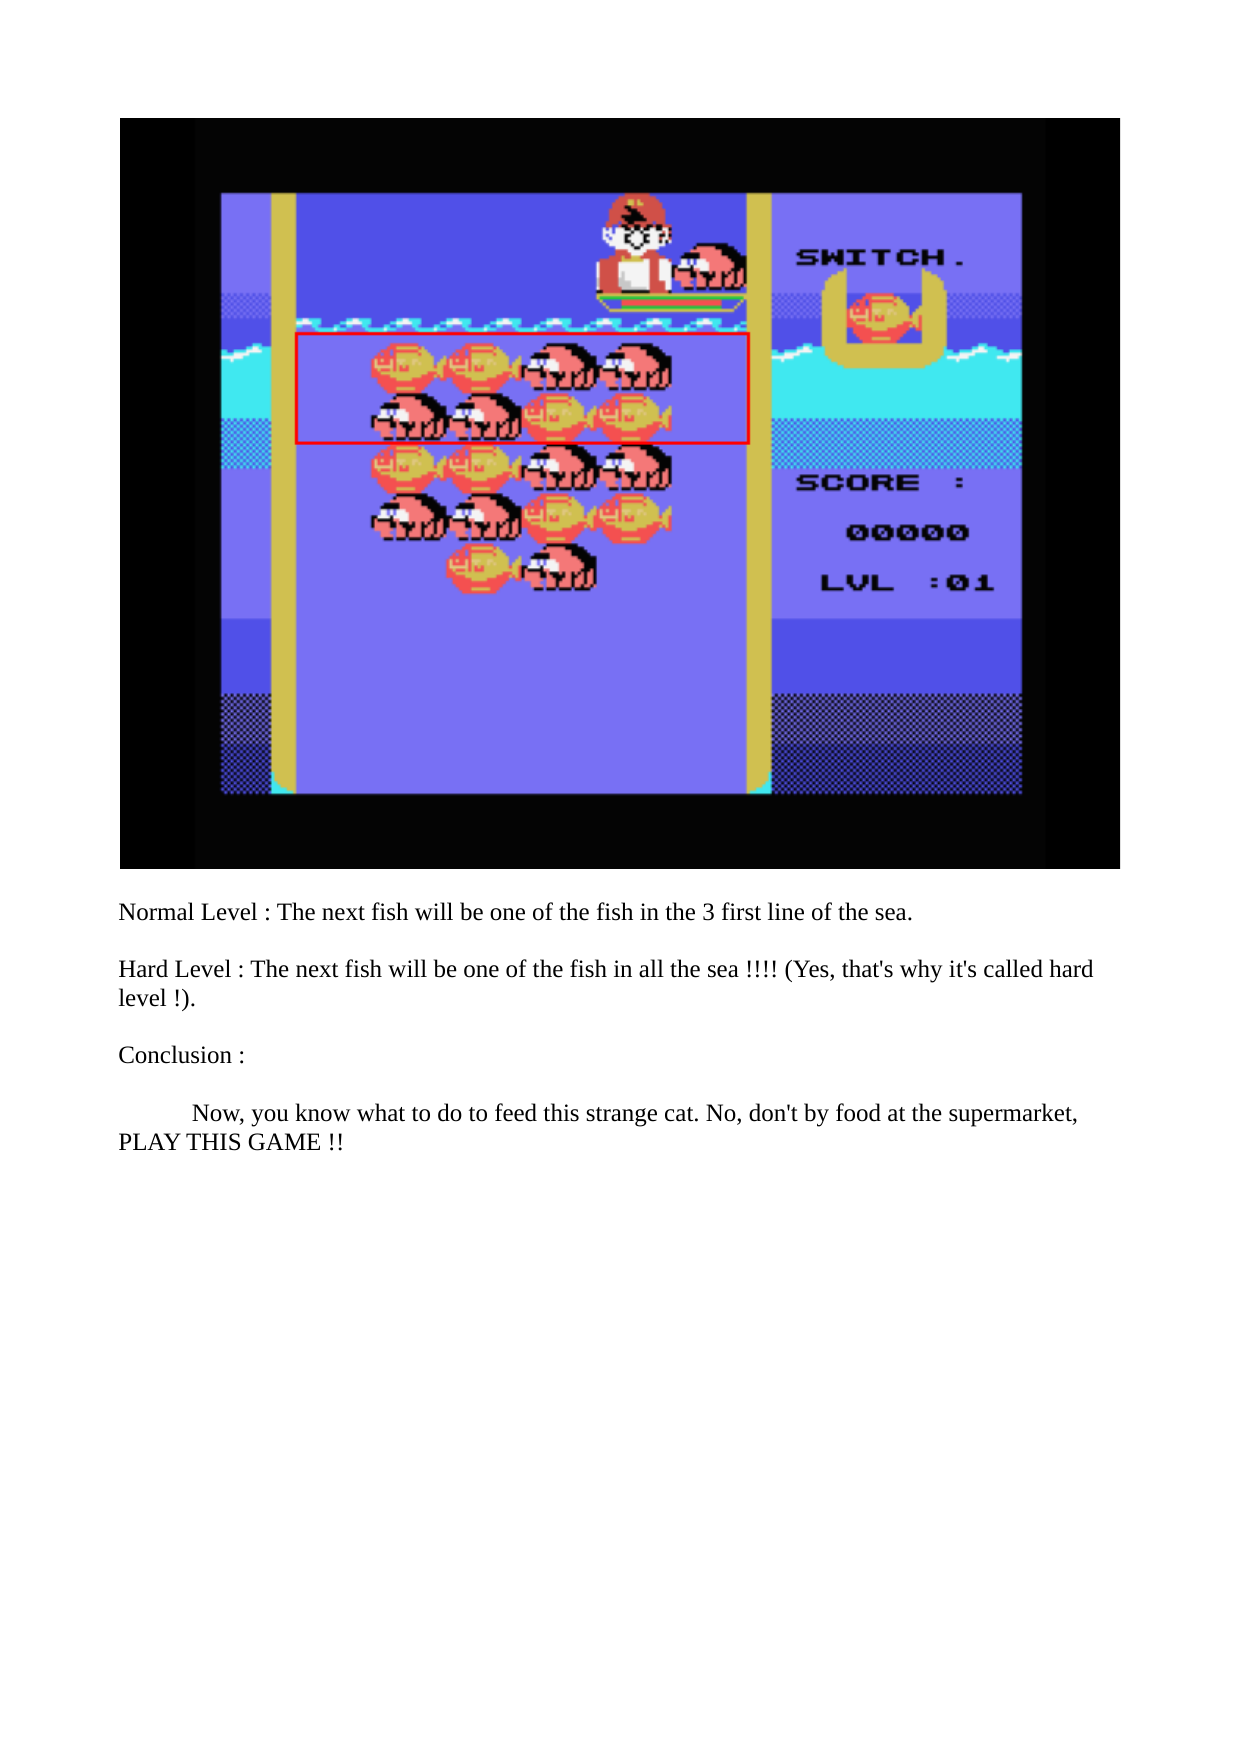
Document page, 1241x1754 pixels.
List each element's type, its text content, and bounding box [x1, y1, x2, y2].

text Normal Level : The next fish will be one of the fish in the 3 first line of the sea. [118, 897, 1122, 926]
text Conclusion : [118, 1041, 1122, 1069]
picture [120, 118, 1121, 869]
text Now, you know what to do to feed this strange cat. No, don't by food at the supermarket, PLAY THIS GAME !! [118, 1098, 1122, 1156]
text Hard Level : The next fish will be one of the fish in all the sea !!!! (Yes, that's why it's called hard level !). [118, 954, 1122, 1012]
